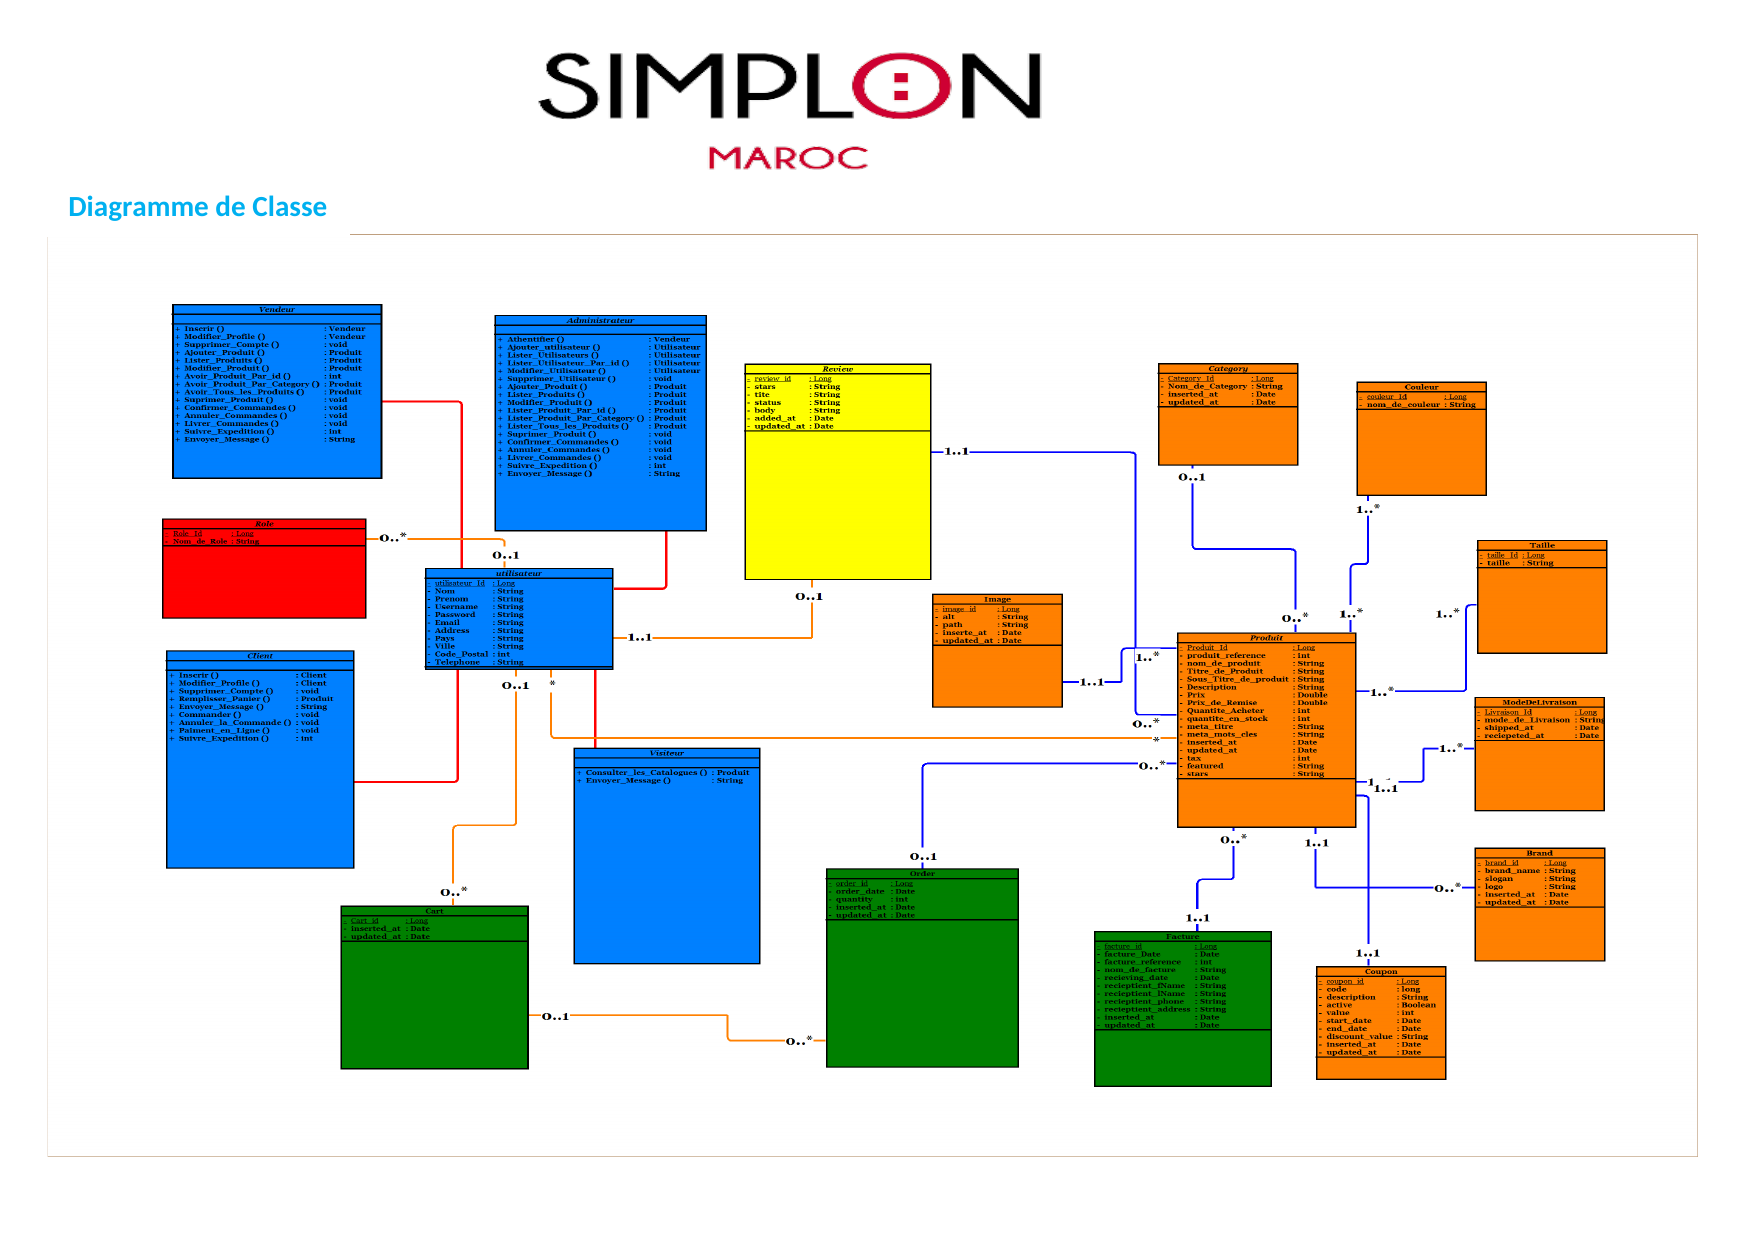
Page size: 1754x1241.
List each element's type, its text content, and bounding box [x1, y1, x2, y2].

text Diagramme de Classe [60, 188, 335, 223]
